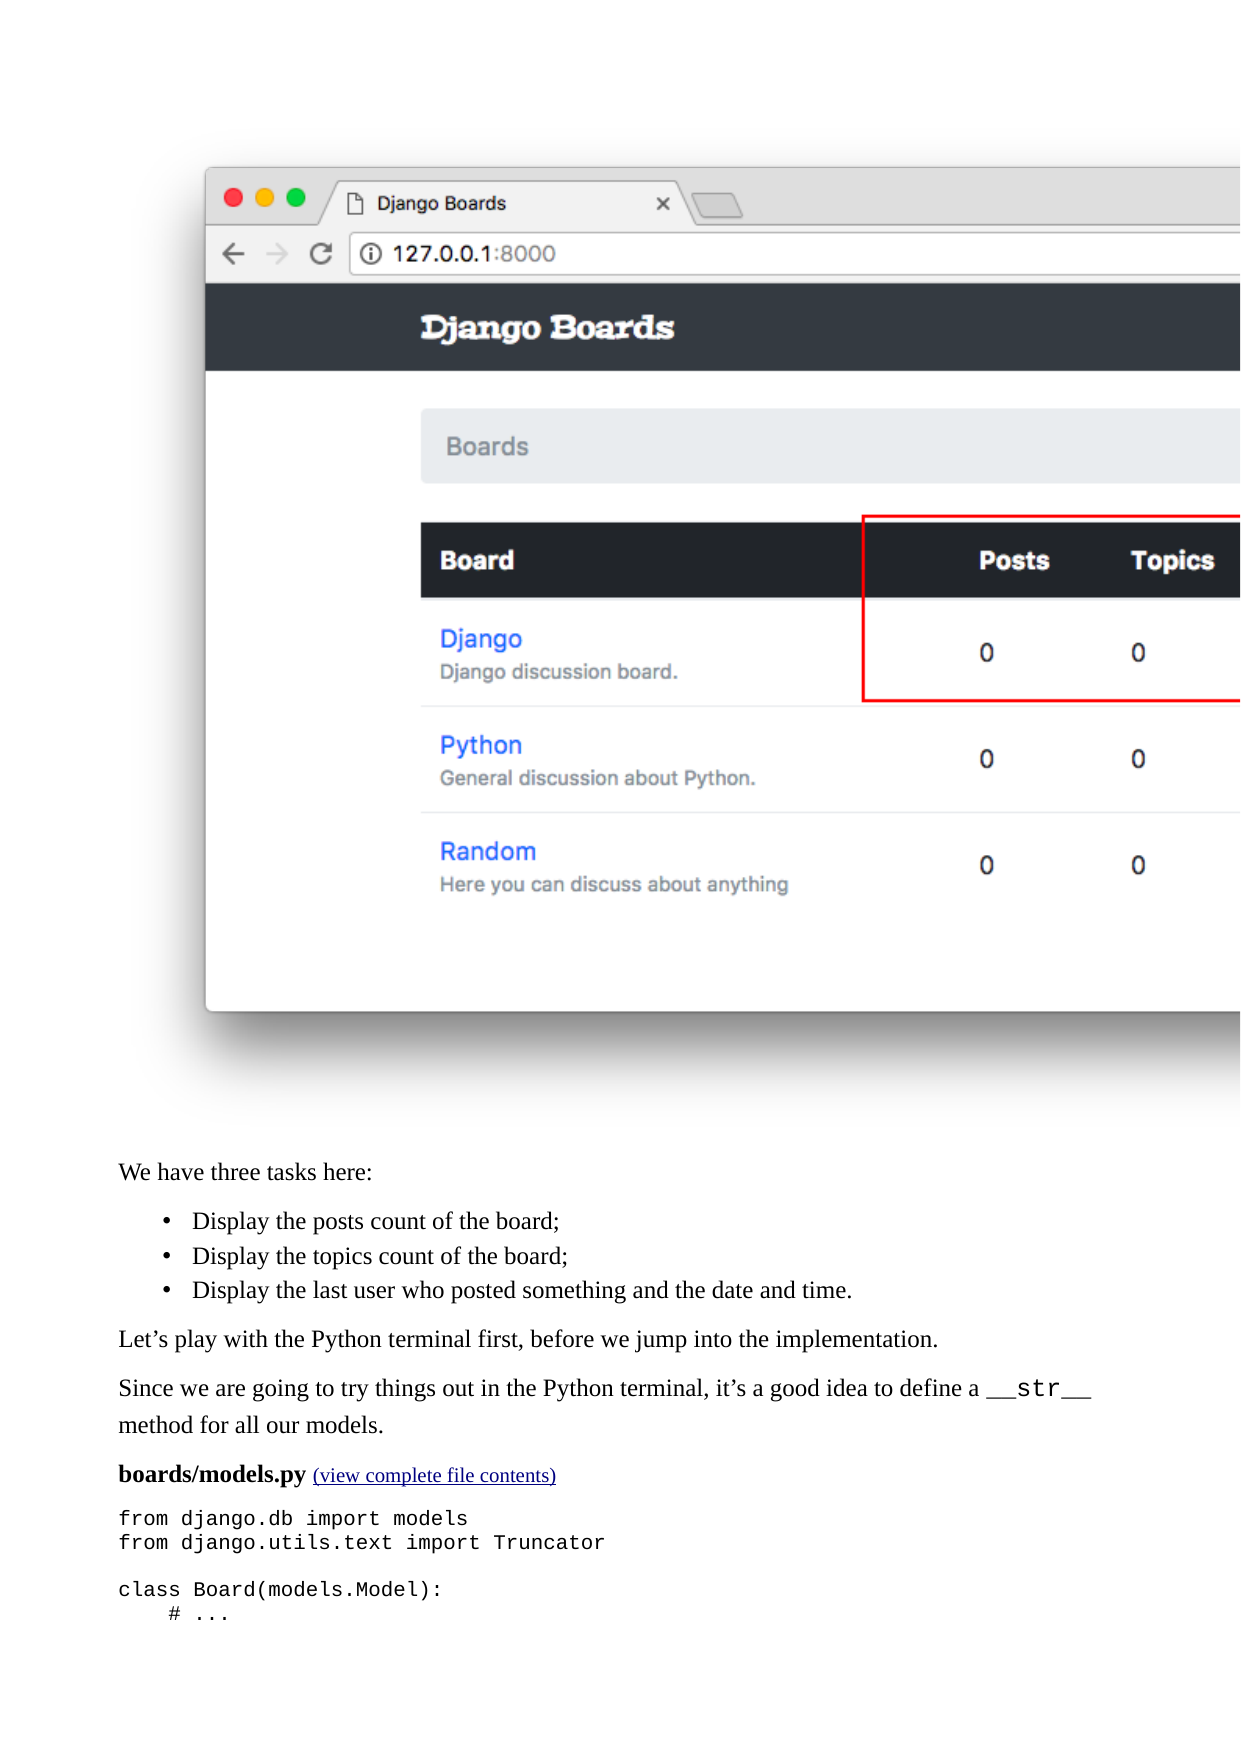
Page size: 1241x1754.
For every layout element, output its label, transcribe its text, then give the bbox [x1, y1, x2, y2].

text # ... [118, 1603, 1122, 1626]
picture [118, 118, 1241, 1137]
text boards/models.py (view complete file contents) [118, 1459, 1122, 1488]
list Display the last user who posted something and the date and time. [162, 1275, 1122, 1304]
text class Board(models.Model): [118, 1579, 1122, 1603]
text from django.db import models [118, 1508, 1122, 1532]
text We have three tasks here: [118, 1157, 1122, 1186]
text from django.utils.text import Truncator [118, 1532, 1122, 1555]
list Display the topics count of the board; [162, 1241, 1122, 1269]
text Since we are going to try things out in the Python terminal, it’s a good idea to define a __str__ method for all our models. [118, 1373, 1122, 1439]
text Let’s play with the Python terminal first, before we jump into the implementation. [118, 1324, 1122, 1353]
list Display the posts count of the board; [162, 1206, 1122, 1235]
